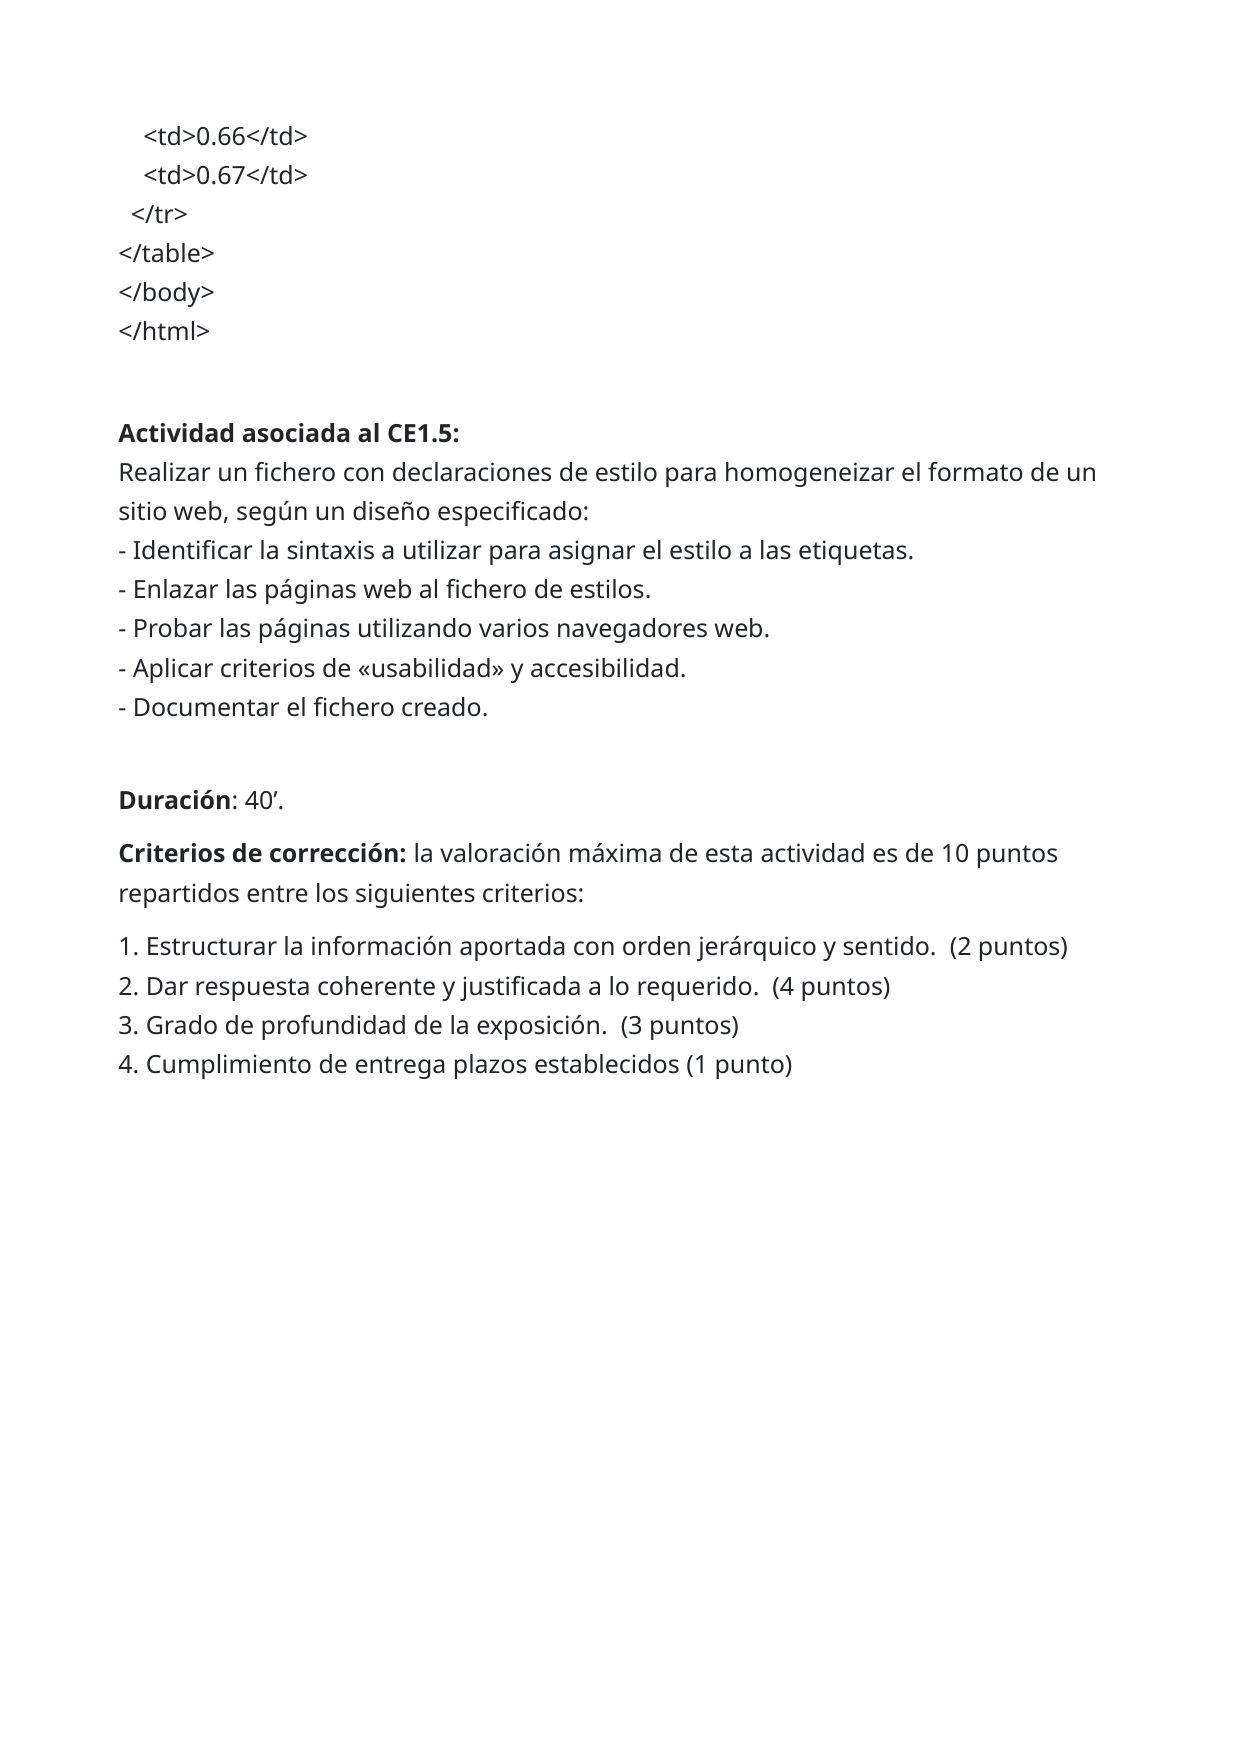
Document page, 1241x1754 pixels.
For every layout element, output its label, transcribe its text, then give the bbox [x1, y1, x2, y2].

text <td>0.66</td> <td>0.67</td> </tr> </table> </body> </html> [118, 118, 1122, 348]
text Actividad asociada al CE1.5: Realizar un fichero con declaraciones de estilo para homogeneizar el formato de un sitio web, según un diseño especificado: - Identificar la sintaxis a utilizar para asignar el estilo a las etiquetas. - Enlazar las páginas web al fichero de estilos. - Probar las páginas utilizando varios navegadores web. - Aplicar criterios de «usabilidad» y accesibilidad. - Documentar el fichero creado. [118, 415, 1122, 723]
text Duración: 40’. [118, 743, 1122, 816]
text 1. Estructurar la información aportada con orden jerárquico y sentido. (2 puntos) 2. Dar respuesta coherente y justificada a lo requerido. (4 puntos) 3. Grado de profundidad de la exposición. (3 puntos) 4. Cumplimiento de entrega plazos establecidos (1 punto) [118, 929, 1122, 1081]
text Criterios de corrección: la valoración máxima de esta actividad es de 10 puntos repartidos entre los siguientes criterios: [118, 836, 1122, 909]
